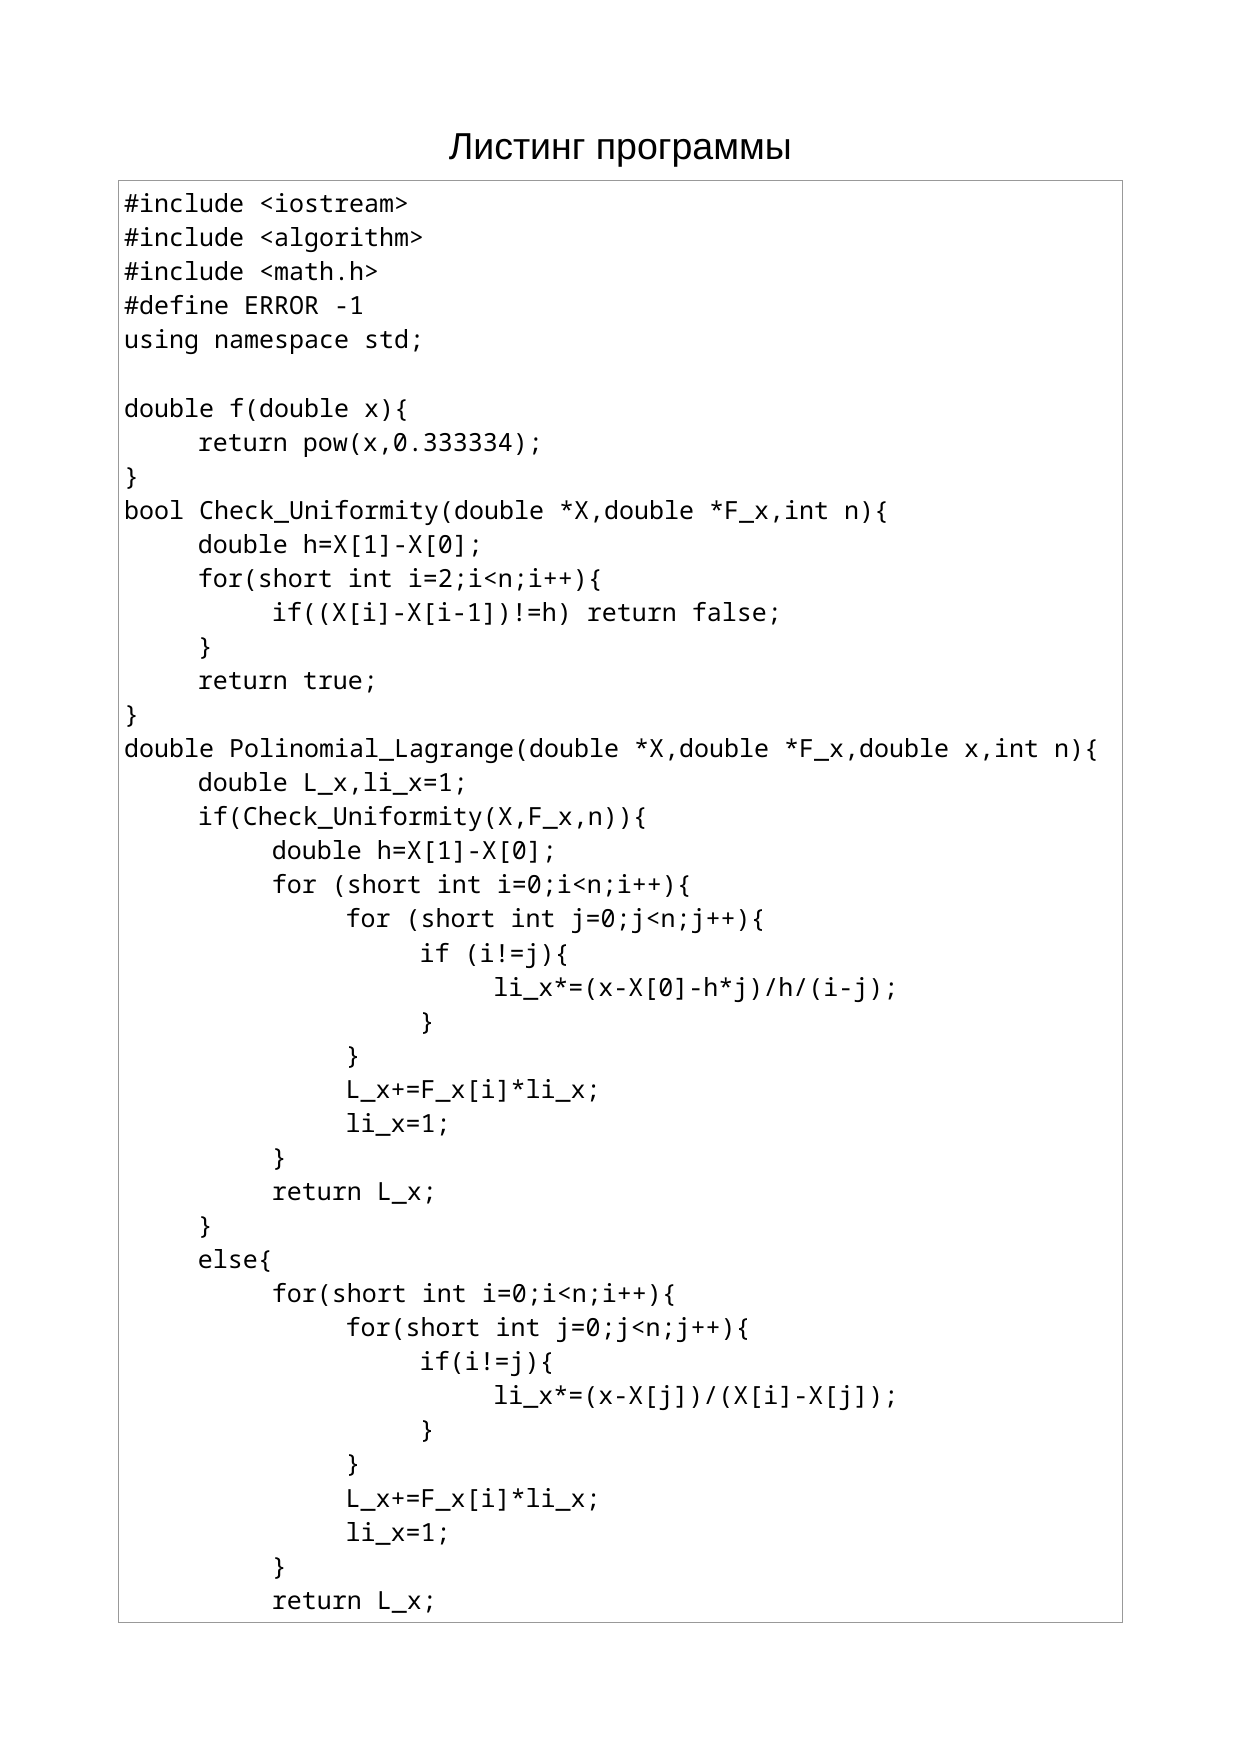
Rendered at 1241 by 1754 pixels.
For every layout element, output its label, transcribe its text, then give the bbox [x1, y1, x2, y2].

table_header #include <iostream> #include <algorithm> #include <math.h> #define ERROR -1 using namespace std; double f(double x){ return pow(x,0.333334); } bool Check_Uniformity(double *X,double *F_x,int n){ double h=X[1]-X[0]; for(short int i=2;i<n;i++){ if((X[i]-X[i-1])!=h) return false; } return true; } double Polinomial_Lagrange(double *X,double *F_x,double x,int n){ double L_x,li_x=1; if(Check_Uniformity(X,F_x,n)){ double h=X[1]-X[0]; for (short int i=0;i<n;i++){ for (short int j=0;j<n;j++){ if (i!=j){ li_x*=(x-X[0]-h*j)/h/(i-j); } } L_x+=F_x[i]*li_x; li_x=1; } return L_x; } else{ for(short int i=0;i<n;i++){ for(short int j=0;j<n;j++){ if(i!=j){ li_x*=(x-X[j])/(X[i]-X[j]); } } L_x+=F_x[i]*li_x; li_x=1; } return L_x; [119, 181, 1122, 1622]
subtitle Листинг программы [118, 124, 1122, 167]
